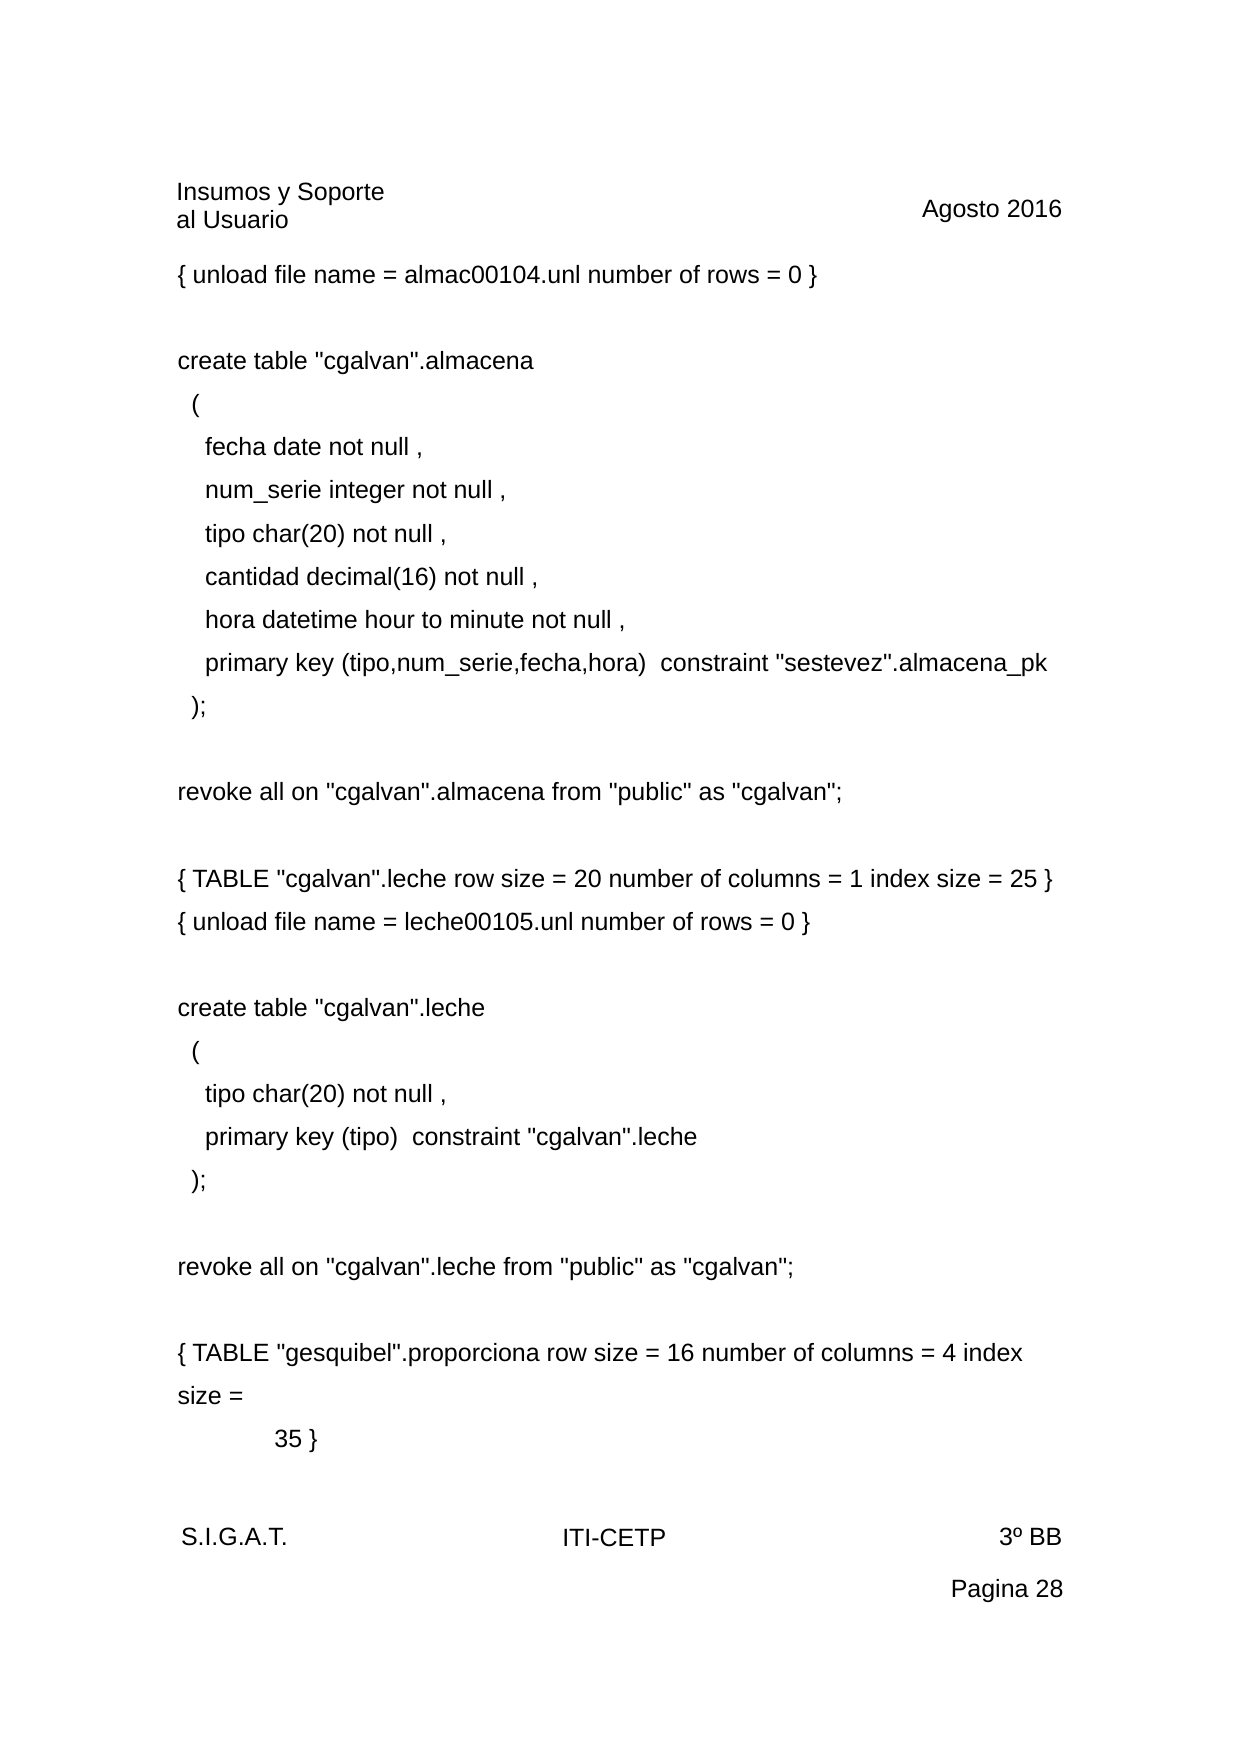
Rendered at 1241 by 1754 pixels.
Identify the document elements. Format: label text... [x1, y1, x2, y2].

text { unload file name = almac00104.unl number of rows = 0 } create table "cgalvan".almacena ( fecha date not null , num_serie integer not null , tipo char(20) not null , cantidad decimal(16) not null , hora datetime hour to minute not null , primary key (tipo,num_serie,fecha,hora) constraint "sestevez".almacena_pk ); revoke all on "cgalvan".almacena from "public" as "cgalvan"; { TABLE "cgalvan".leche row size = 20 number of columns = 1 index size = 25 } { unload file name = leche00105.unl number of rows = 0 } create table "cgalvan".leche ( tipo char(20) not null , primary key (tipo) constraint "cgalvan".leche ); revoke all on "cgalvan".leche from "public" as "cgalvan"; { TABLE "gesquibel".proporciona row size = 16 number of columns = 4 index size = 35 } [177, 260, 1063, 1453]
